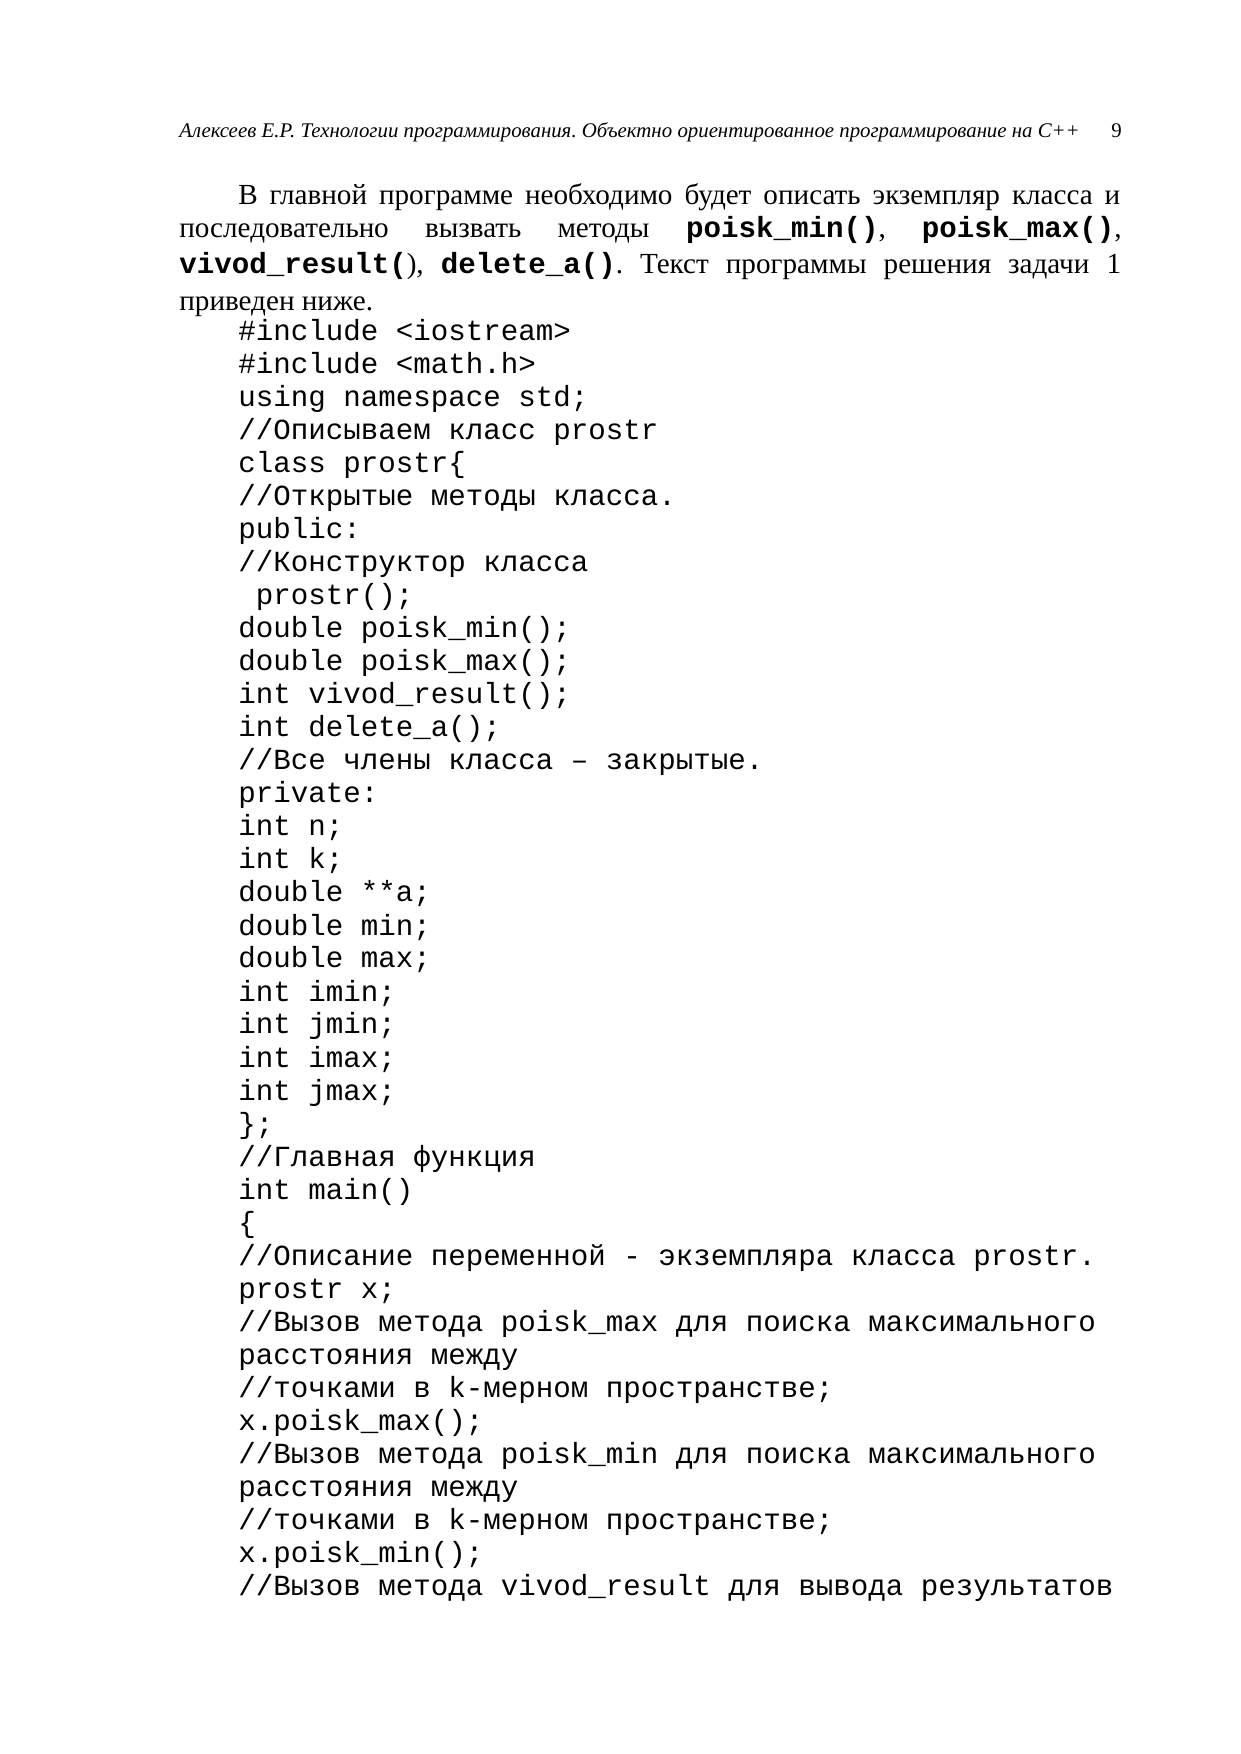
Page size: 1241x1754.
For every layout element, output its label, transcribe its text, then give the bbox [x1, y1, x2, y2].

text int imin; [238, 977, 1121, 1010]
text //точками в k-мерном пространстве; [238, 1505, 1121, 1538]
text prostr(); [238, 580, 1121, 613]
text int vivod_result(); [238, 679, 1121, 712]
text double max; [238, 944, 1121, 977]
text double poisk_max(); [238, 646, 1121, 679]
text //Главная функция [238, 1142, 1121, 1175]
text В главной программе необходимо будет описать экземпляр класса и последовательно вызвать методы poisk_min(), poisk_max(), vivod_result(), delete_a(). Текст программы решения задачи 1 приведен ниже. [179, 177, 1121, 316]
text //Открытые методы класса. [238, 481, 1121, 514]
text prostr x; [238, 1274, 1121, 1307]
text #include <iostream> [238, 316, 1121, 349]
text //Вызов метода vivod_result для вывода результатов [238, 1571, 1121, 1604]
text { [238, 1208, 1121, 1241]
text int main() [238, 1175, 1121, 1208]
text x.poisk_min(); [238, 1538, 1121, 1571]
text int n; [238, 812, 1121, 844]
text //точками в k-мерном пространстве; [238, 1373, 1121, 1406]
text //Вызов метода poisk_min для поиска максимального расстояния между [238, 1439, 1121, 1505]
text double **a; [238, 878, 1121, 911]
text class prostr{ [238, 448, 1121, 481]
text x.poisk_max(); [238, 1406, 1121, 1439]
text int imax; [238, 1043, 1121, 1076]
text double poisk_min(); [238, 613, 1121, 646]
text //Описываем класс prostr [238, 415, 1121, 448]
text int jmin; [238, 1010, 1121, 1043]
text public: [238, 514, 1121, 547]
text //Описание переменной - экземпляра класса prostr. [238, 1241, 1121, 1274]
text }; [238, 1109, 1121, 1142]
text //Все члены класса – закрытые. [238, 746, 1121, 778]
text using namespace std; [238, 382, 1121, 415]
text #include <math.h> [238, 349, 1121, 382]
text private: [238, 778, 1121, 812]
text //Конструктор класса [238, 547, 1121, 580]
text int jmax; [238, 1076, 1121, 1109]
text double min; [238, 911, 1121, 944]
text //Вызов метода poisk_max для поиска максимального расстояния между [238, 1307, 1121, 1373]
text int k; [238, 844, 1121, 878]
text int delete_a(); [238, 712, 1121, 746]
